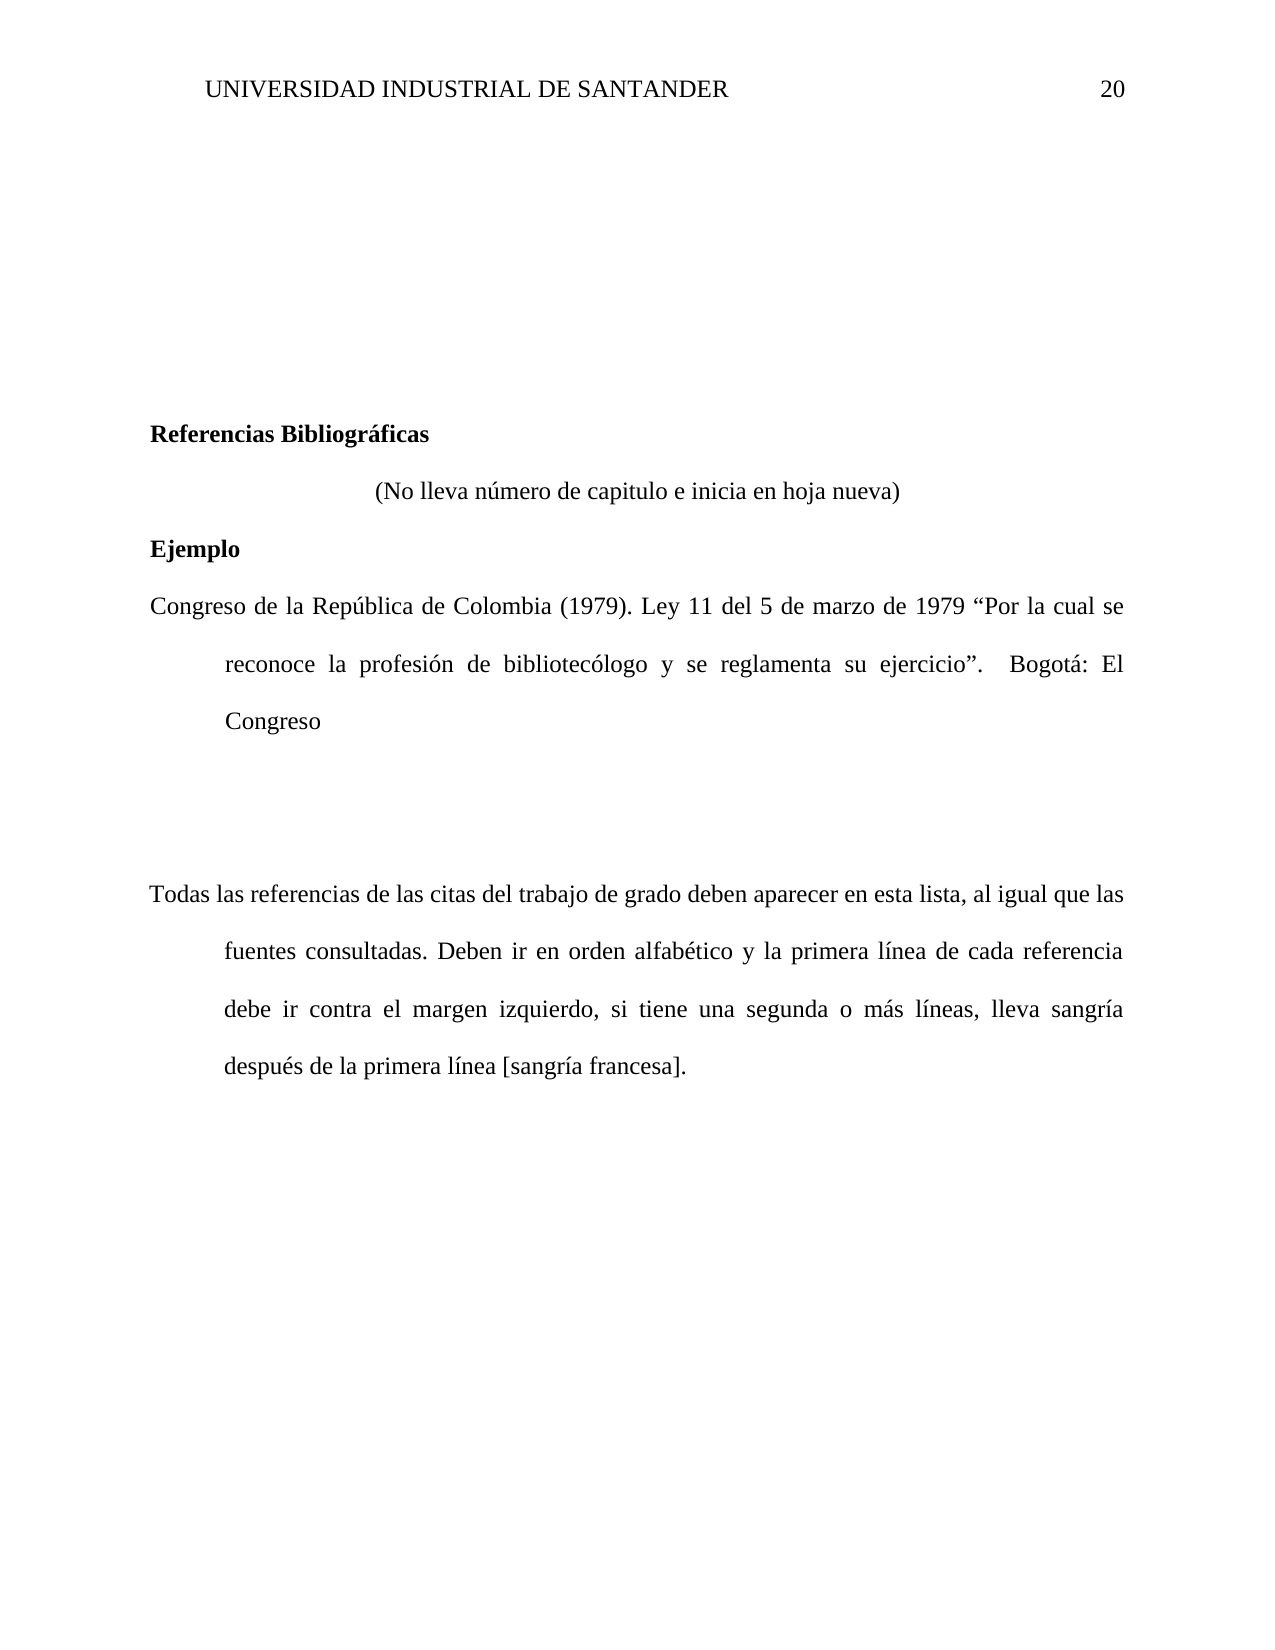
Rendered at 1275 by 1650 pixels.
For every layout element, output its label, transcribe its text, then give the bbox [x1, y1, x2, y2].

subtitle Referencias Bibliográficas [150, 419, 1125, 447]
text (No lleva número de capitulo e inicia en hoja nueva) [150, 476, 1125, 505]
text Congreso de la República de Colombia (1979). Ley 11 del 5 de marzo de 1979 “Por la cual se reconoce la profesión de bibliotecólogo y se reglamenta su ejercicio”. Bogotá: El Congreso [150, 591, 1125, 735]
text Todas las referencias de las citas del trabajo de grado deben aparecer en esta lista, al igual que las fuentes consultadas. Deben ir en orden alfabético y la primera línea de cada referencia debe ir contra el margen izquierdo, si tiene una segunda o más líneas, lleva sangría después de la primera línea [sangría francesa]. [149, 879, 1125, 1080]
text Ejemplo [150, 534, 1125, 562]
